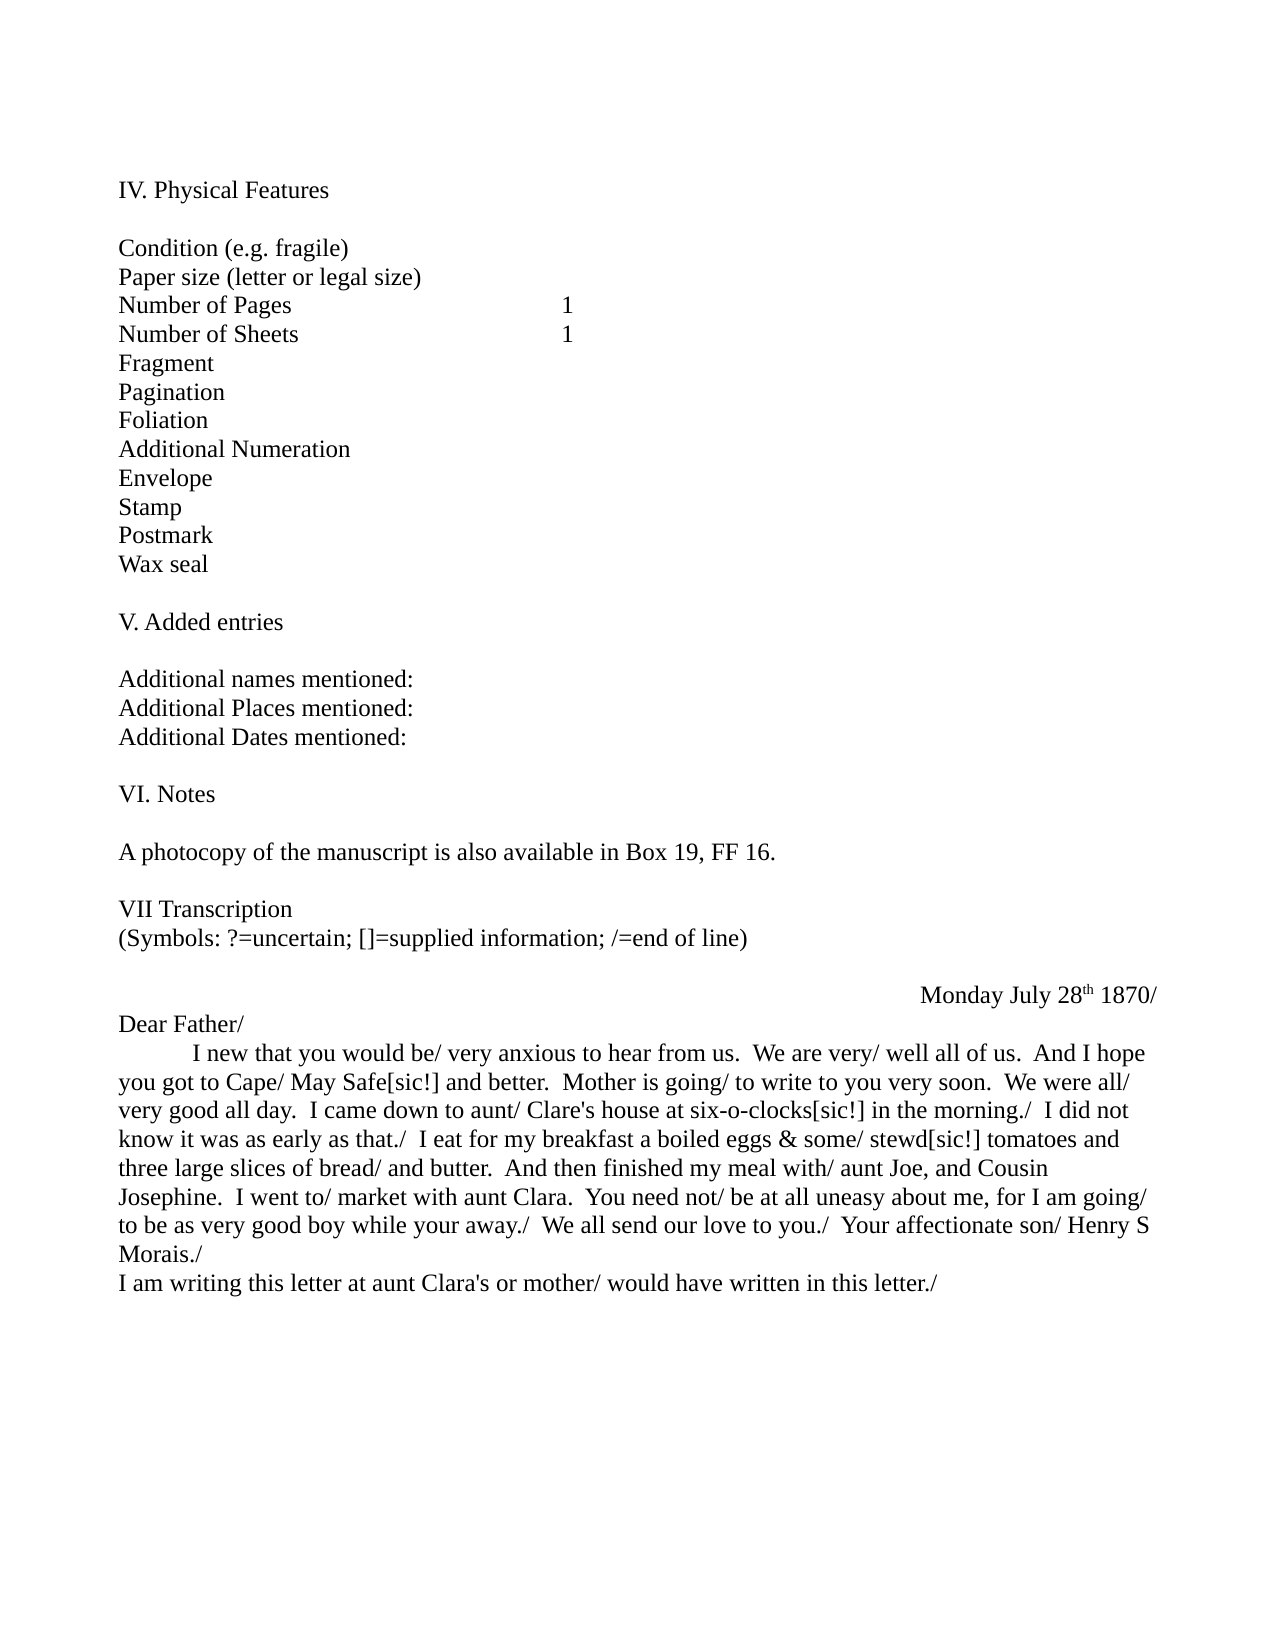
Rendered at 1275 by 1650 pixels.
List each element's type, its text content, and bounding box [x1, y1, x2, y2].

text Condition (e.g. fragile) [118, 233, 1157, 262]
text Envelope [118, 463, 1157, 492]
text Postma rk [118, 521, 1157, 549]
text V. Added entries [118, 607, 1157, 636]
text Fragment [118, 348, 1157, 377]
text Number of Sheets 1 [118, 319, 1157, 348]
text (Symbols: ?=uncertain; []=supplied information; /=end of line) [118, 923, 1157, 952]
text Pagination [118, 377, 1157, 406]
text Number of Pages 1 [118, 291, 1157, 319]
text Foliation [118, 406, 1157, 434]
text I new that you would be/ very anxious to hear from us. We are very/ well all of us. And I hope you got to Cape/ May Safe[sic!] and better. Mother is going/ to write to you very soon. We were all/ very good all day. I came down to aunt/ Clare's house at six-o-clocks[sic!] in the morning./ I did not know it was as early as that./ I eat for my breakfast a boiled eggs & some/ stewd[sic!] tomatoes and three large slices of bread/ and butter. And then finished my meal with/ aunt Joe, and Cousin Josephine. I went to/ market with aunt Clara. You need not/ be at all uneasy about me, for I am going/ to be as very good boy while your away./ We all send our love to you./ Your affectionate son/ Henry S Morais./ [118, 1038, 1157, 1268]
text VII Transcription [118, 894, 1157, 923]
text Additional Dates mentioned: [118, 722, 1157, 751]
text Stamp [118, 492, 1157, 521]
text Monday July 28th 1870/ [118, 981, 1157, 1009]
text Dear Father/ [118, 1009, 1157, 1038]
text Wax seal [118, 549, 1157, 578]
text A photocopy of the manuscript is also available in Box 19, FF 16. [118, 837, 1157, 866]
text Additional Places mentioned: [118, 693, 1157, 722]
text Additional names mentioned: [118, 664, 1157, 693]
text Additional Numeration [118, 434, 1157, 463]
text IV. Physical Features [118, 176, 1157, 204]
text Paper size (letter or legal size) [118, 262, 1157, 291]
text VI. Notes [118, 779, 1157, 808]
text I am writing this letter at aunt Clara's or mother/ would have written in this letter./ [118, 1268, 1157, 1297]
